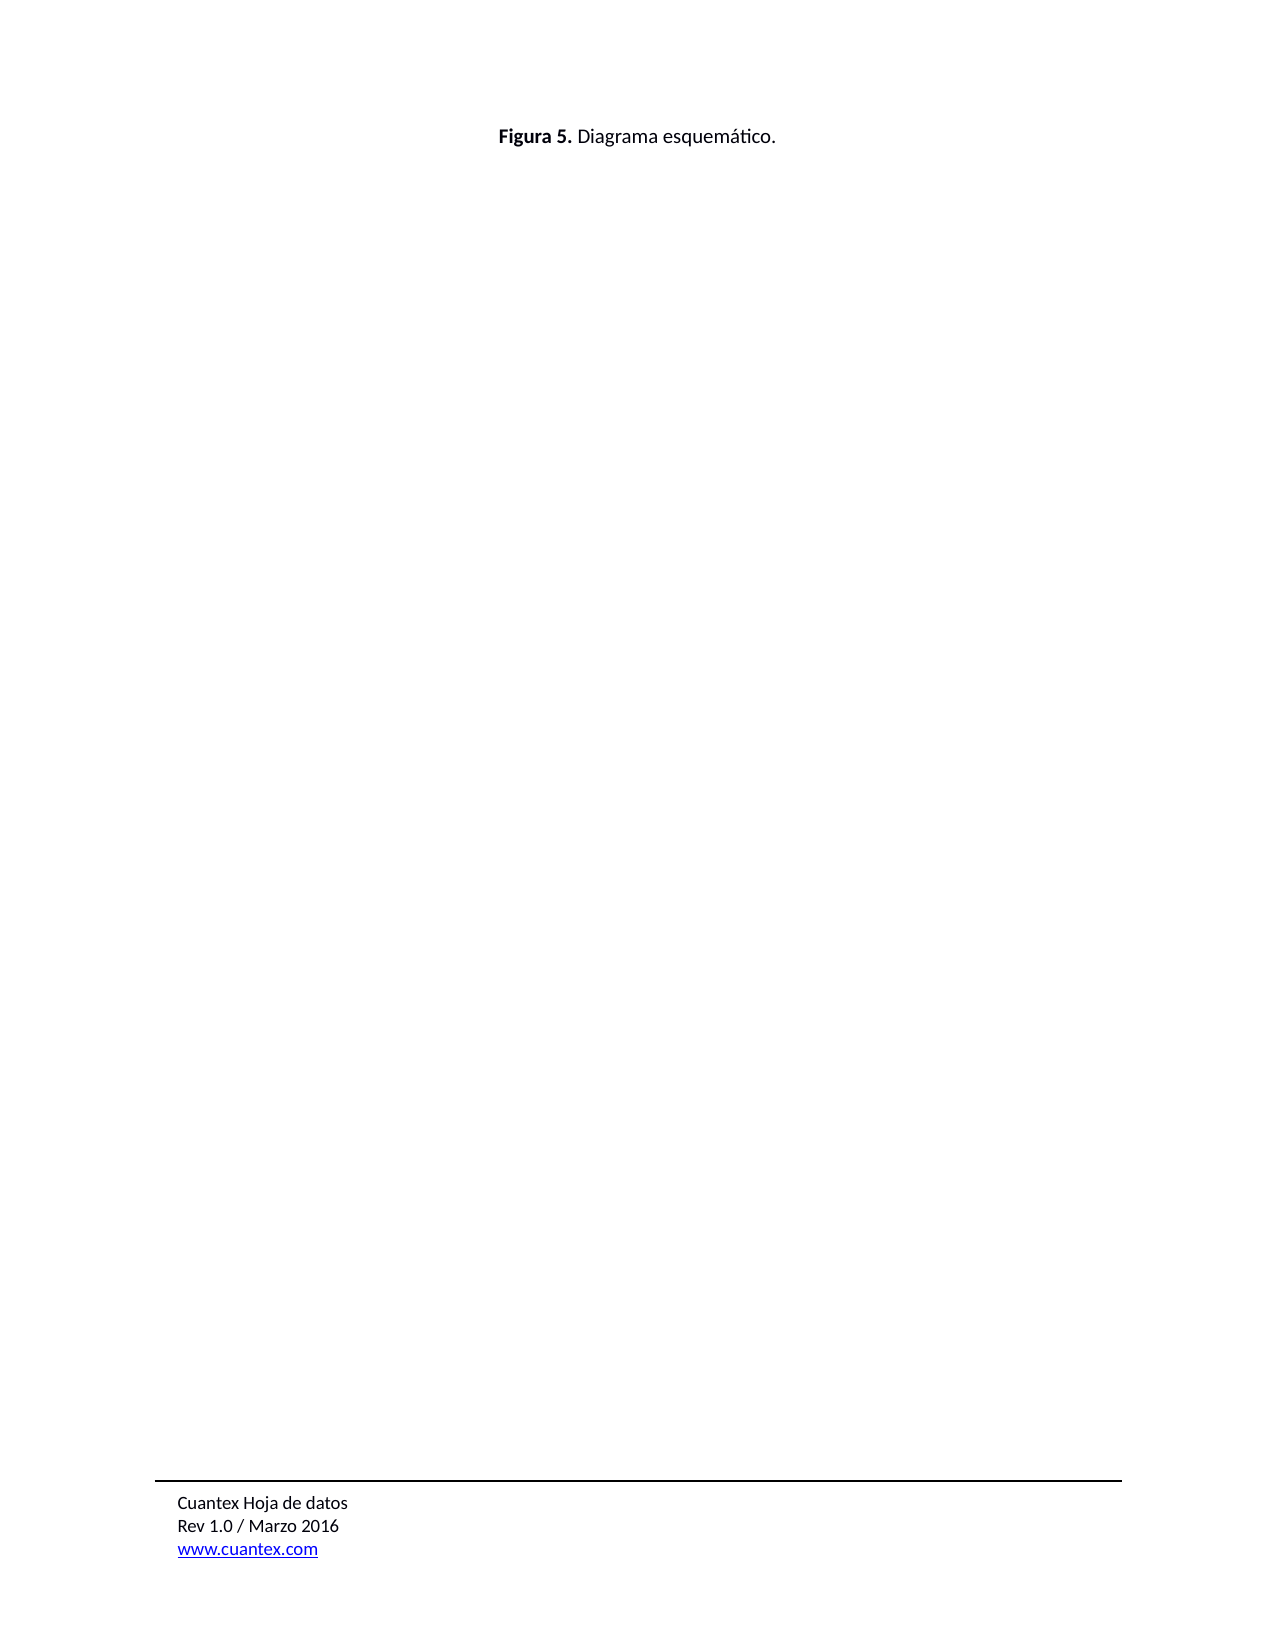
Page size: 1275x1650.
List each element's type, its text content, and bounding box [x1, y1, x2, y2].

text Figura 5. Diagrama esquemático. [177, 124, 1098, 149]
